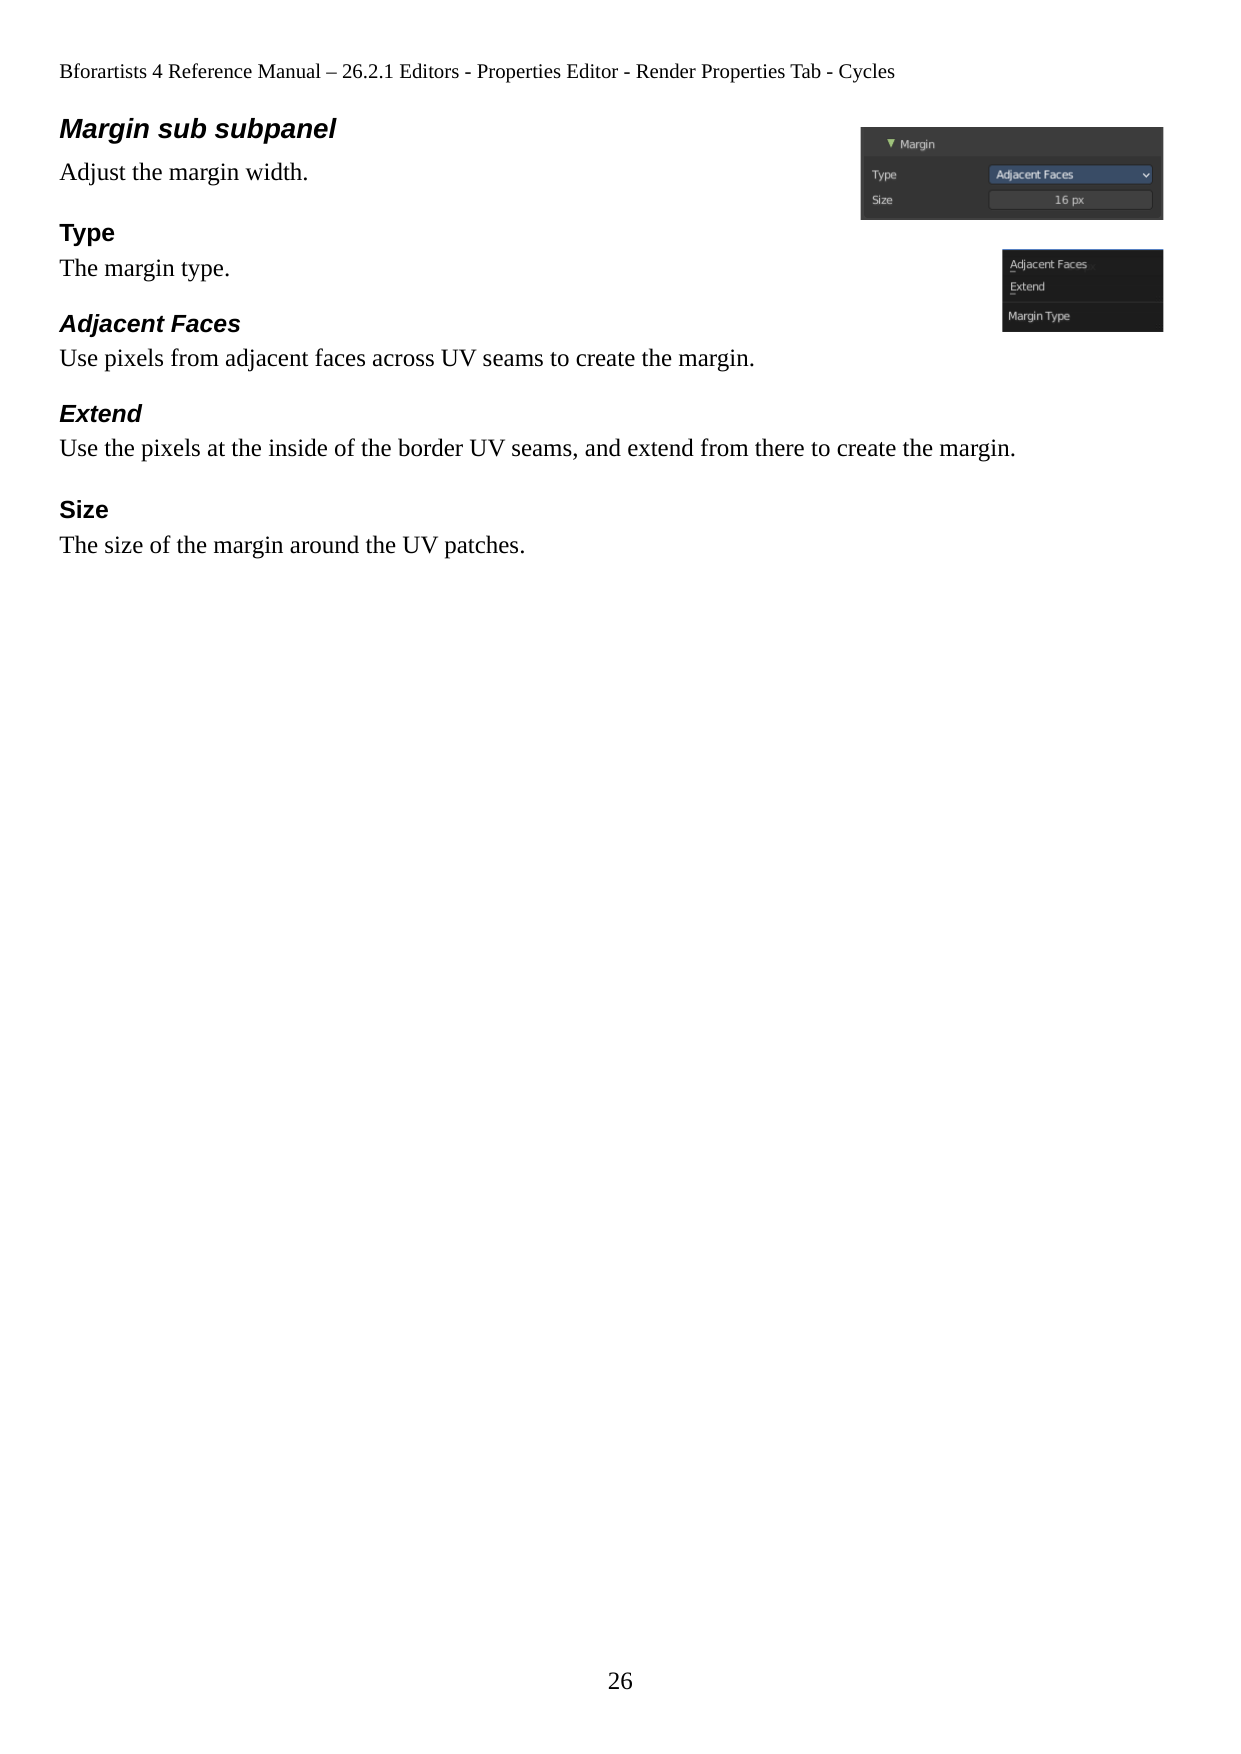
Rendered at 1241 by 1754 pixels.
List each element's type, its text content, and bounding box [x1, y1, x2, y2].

subtitle Adjacent Faces [59, 309, 1181, 337]
picture [1002, 249, 1164, 332]
subtitle Size [59, 495, 1181, 524]
text The margin type. [59, 253, 1002, 282]
text [1164, 157, 1181, 186]
text [1164, 253, 1181, 282]
subtitle Margin sub subpanel [59, 113, 1181, 144]
picture [860, 127, 1164, 220]
text Use the pixels at the inside of the border UV seams, and extend from there to create the margin. [59, 433, 1181, 462]
text Adjust the margin width. [59, 157, 860, 186]
subtitle Type [59, 218, 1181, 247]
subtitle Extend [59, 399, 1181, 427]
text The size of the margin around the UV patches. [59, 530, 1181, 559]
text Use pixels from adjacent faces across UV seams to create the margin. [59, 343, 1181, 372]
